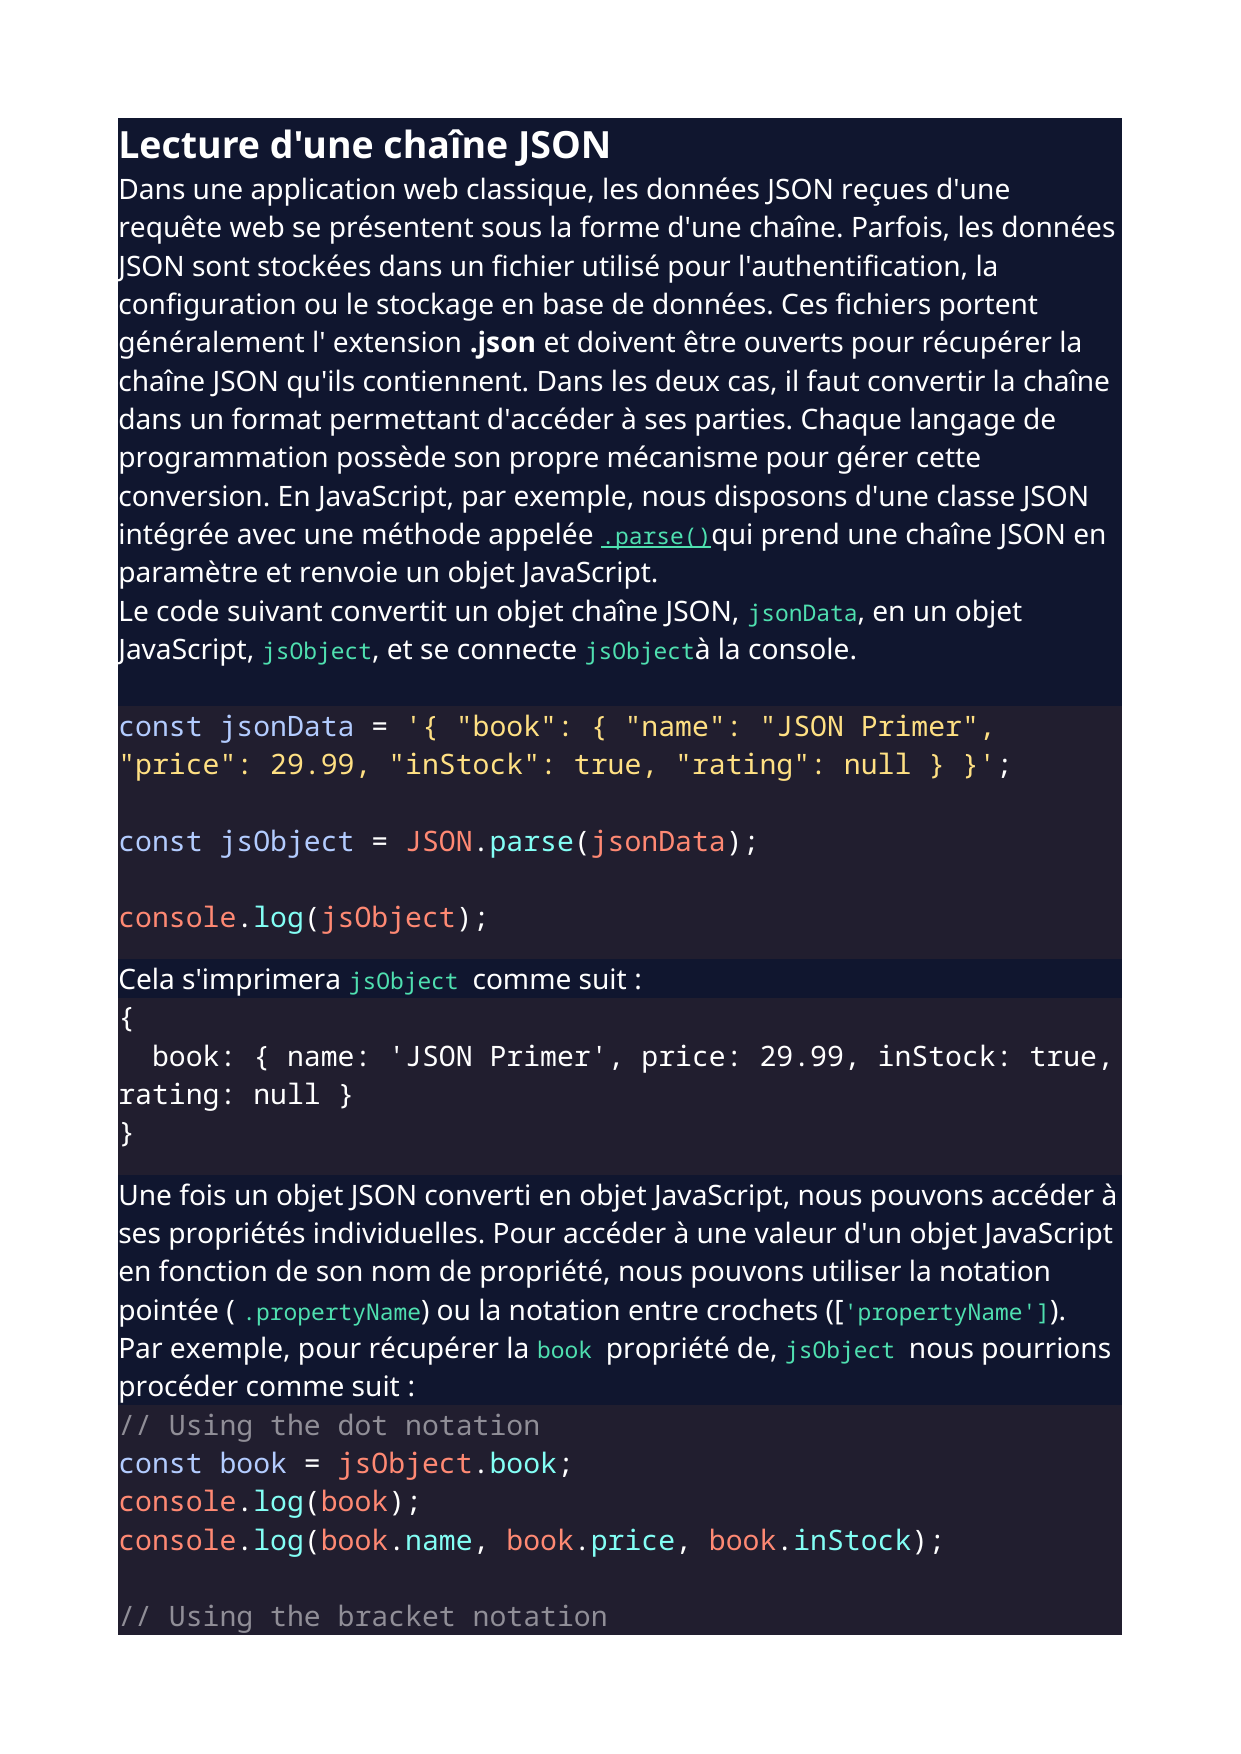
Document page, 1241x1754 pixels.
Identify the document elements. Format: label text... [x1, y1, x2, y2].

text Par exemple, pour récupérer la book propriété de, jsObject nous pourrions procéder comme suit : [118, 1328, 1122, 1405]
text const jsonData = '{ "book": { "name": "JSON Primer", "price": 29.99, "inStock": true, "rating": null } }'; const jsObject = JSON.parse(jsonData); console.log(jsObject); [118, 706, 1122, 959]
text Dans une application web classique, les données JSON reçues d'une requête web se présentent sous la forme d'une chaîne. Parfois, les données JSON sont stockées dans un fichier utilisé pour l'authentification, la configuration ou le stockage en base de données. Ces fichiers portent généralement l' extension .json et doivent être ouverts pour récupérer la chaîne JSON qu'ils contiennent. Dans les deux cas, il faut convertir la chaîne dans un format permettant d'accéder à ses parties. Chaque langage de programmation possède son propre mécanisme pour gérer cette conversion. En JavaScript, par exemple, nous disposons d'une classe JSON intégrée avec une méthode appelée .parse()qui prend une chaîne JSON en paramètre et renvoie un objet JavaScript. [118, 169, 1122, 591]
text Le code suivant convertit un objet chaîne JSON, jsonData, en un objet JavaScript, jsObject, et se connecte jsObjectà la console. [118, 591, 1122, 667]
subtitle Lecture d'une chaîne JSON [118, 118, 1122, 169]
text Une fois un objet JSON converti en objet JavaScript, nous pouvons accéder à ses propriétés individuelles. Pour accéder à une valeur d'un objet JavaScript en fonction de son nom de propriété, nous pouvons utiliser la notation pointée ( .propertyName) ou la notation entre crochets (['propertyName']). [118, 1175, 1122, 1328]
text { book: { name: 'JSON Primer', price: 29.99, inStock: true, rating: null } } [118, 998, 1122, 1175]
text Cela s'imprimera jsObject comme suit : [118, 959, 1122, 998]
text // Using the dot notation const book = jsObject.book; console.log(book); console.log(book.name, book.price, book.inStock); // Using the bracket notation [118, 1405, 1122, 1635]
